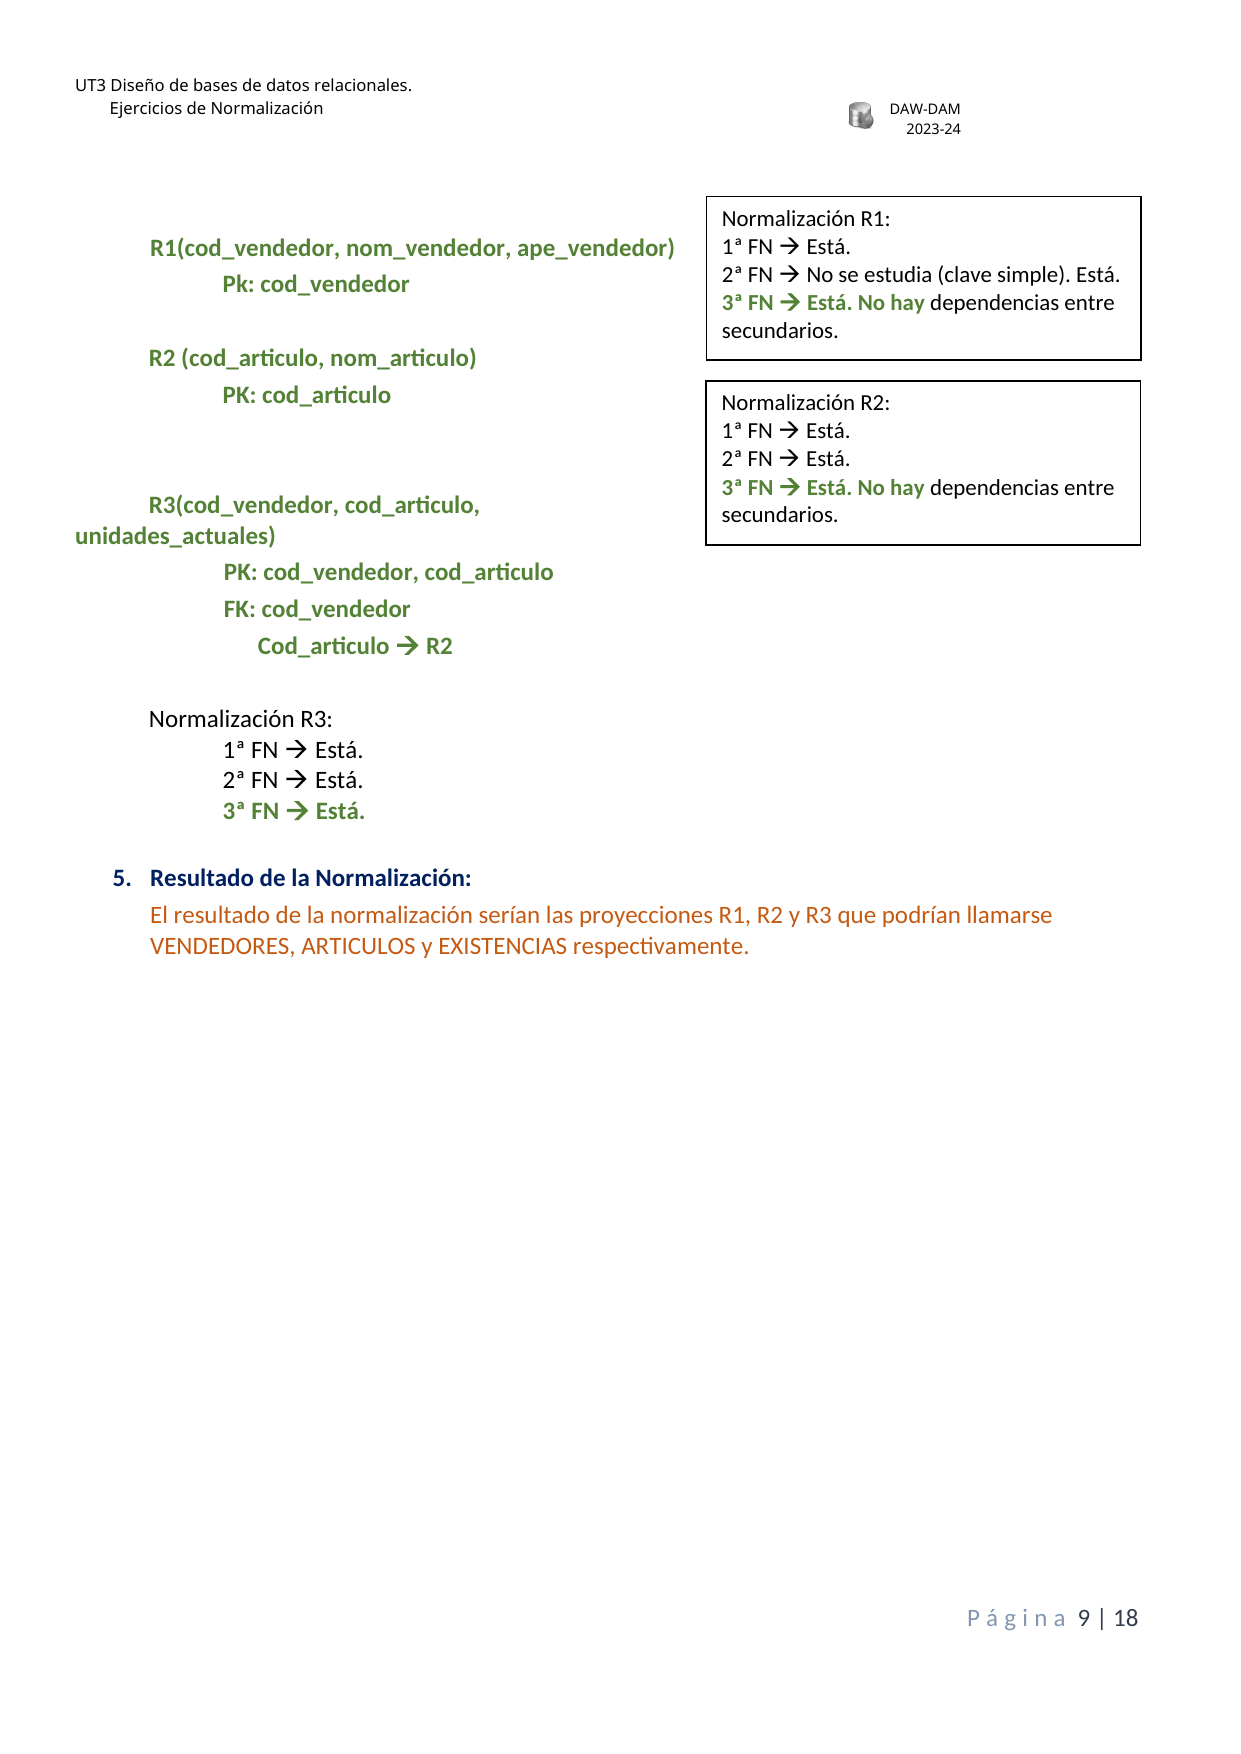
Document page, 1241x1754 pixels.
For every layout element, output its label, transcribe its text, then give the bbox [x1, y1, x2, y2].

text 3ª FN  Está. No hay dependencias entre secundarios. [721, 473, 1126, 529]
text 2ª FN  Está. [721, 444, 1126, 473]
text PK: cod_articulo [75, 379, 1165, 409]
text Normalización R1: [722, 204, 1126, 232]
text Normalización R3: [75, 704, 1165, 734]
text R1(cod_vendedor, nom_vendedor, ape_vendedor) [150, 232, 706, 262]
text 1ª FN  Está. [722, 232, 1126, 260]
text R2 (cod_articulo, nom_articulo) [149, 342, 1165, 373]
list Resultado de la Normalización: [112, 862, 1165, 893]
text [1142, 269, 1165, 299]
text El resultado de la normalización serían las proyecciones R1, R2 y R3 que podrían llamarse VENDEDORES, ARTICULOS y EXISTENCIAS respectivamente. [150, 899, 1165, 960]
text 2ª FN  No se estudia (clave simple). Está. [722, 260, 1126, 288]
text 1ª FN  Está. [222, 734, 1165, 765]
text FK: cod_vendedor [150, 593, 1165, 624]
text Cod_articulo  R2 [150, 630, 1165, 661]
picture [846, 101, 874, 129]
text 3ª FN  Está. No hay dependencias entre secundarios. [722, 288, 1126, 344]
text 2ª FN  Está. [222, 765, 1165, 795]
text Pk: cod_vendedor [75, 269, 706, 299]
text Normalización R2: [721, 388, 1126, 417]
text R3(cod_vendedor, cod_articulo, unidades_actuales) [75, 489, 1165, 550]
text PK: cod_vendedor, cod_articulo [150, 557, 1165, 587]
text 1ª FN  Está. [721, 417, 1126, 444]
text 3ª FN  Está. [222, 795, 1165, 826]
